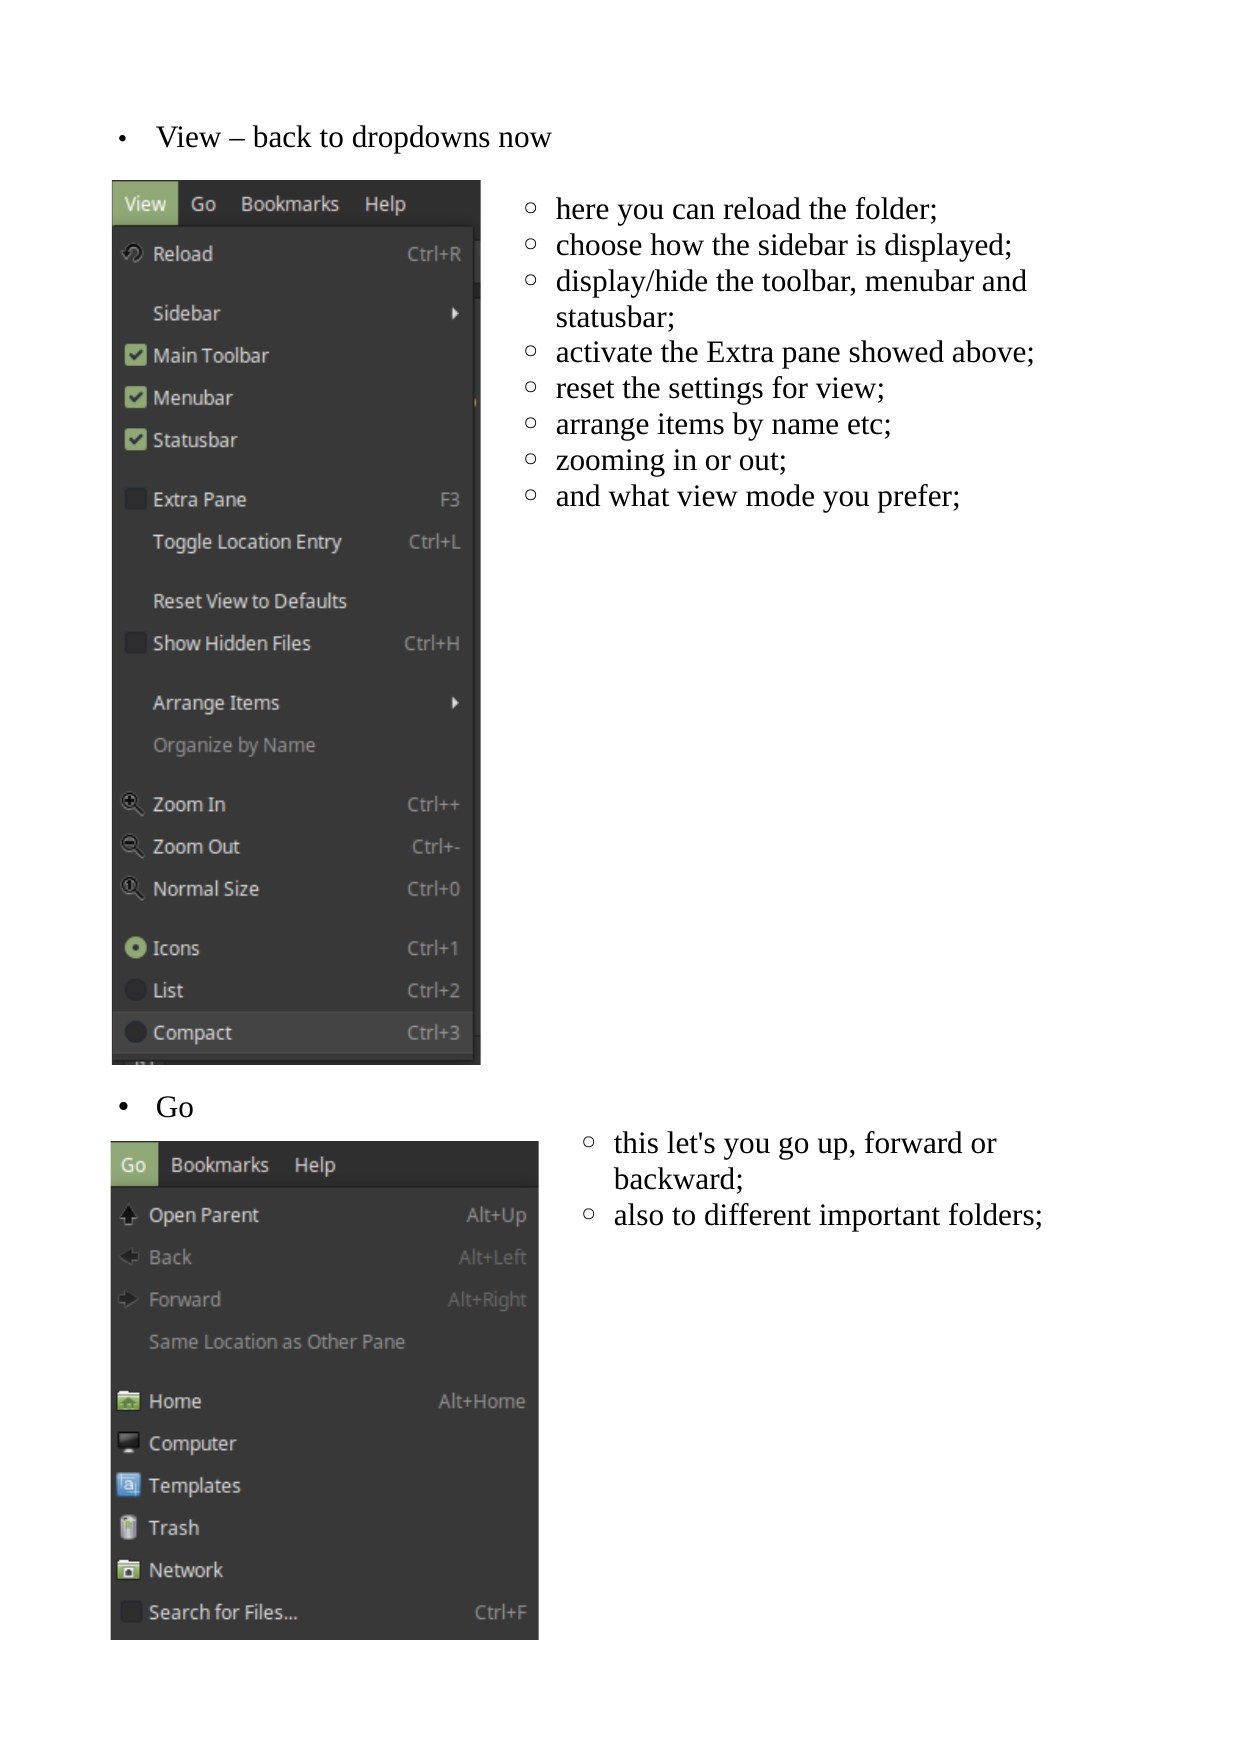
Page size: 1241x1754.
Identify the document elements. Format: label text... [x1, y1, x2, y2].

picture [110, 1141, 539, 1640]
list here you can reload the folder; [481, 190, 1122, 226]
list and what view mode you prefer; [481, 477, 1122, 513]
list also to different important folders; [539, 1196, 1122, 1232]
list zooming in or out; [481, 442, 1122, 477]
list activate the Extra pane showed above; [481, 334, 1122, 370]
list Go [118, 1088, 1122, 1124]
list View – back to dropdowns now [118, 118, 1122, 154]
list this let's you go up, forward or backward; [156, 1124, 1122, 1196]
list choose how the sidebar is displayed; [481, 226, 1122, 262]
picture [111, 180, 481, 1065]
list reset the settings for view; [481, 370, 1122, 406]
list arrange items by name etc; [481, 406, 1122, 442]
list display/hide the toolbar, menubar and statusbar; [481, 262, 1122, 334]
